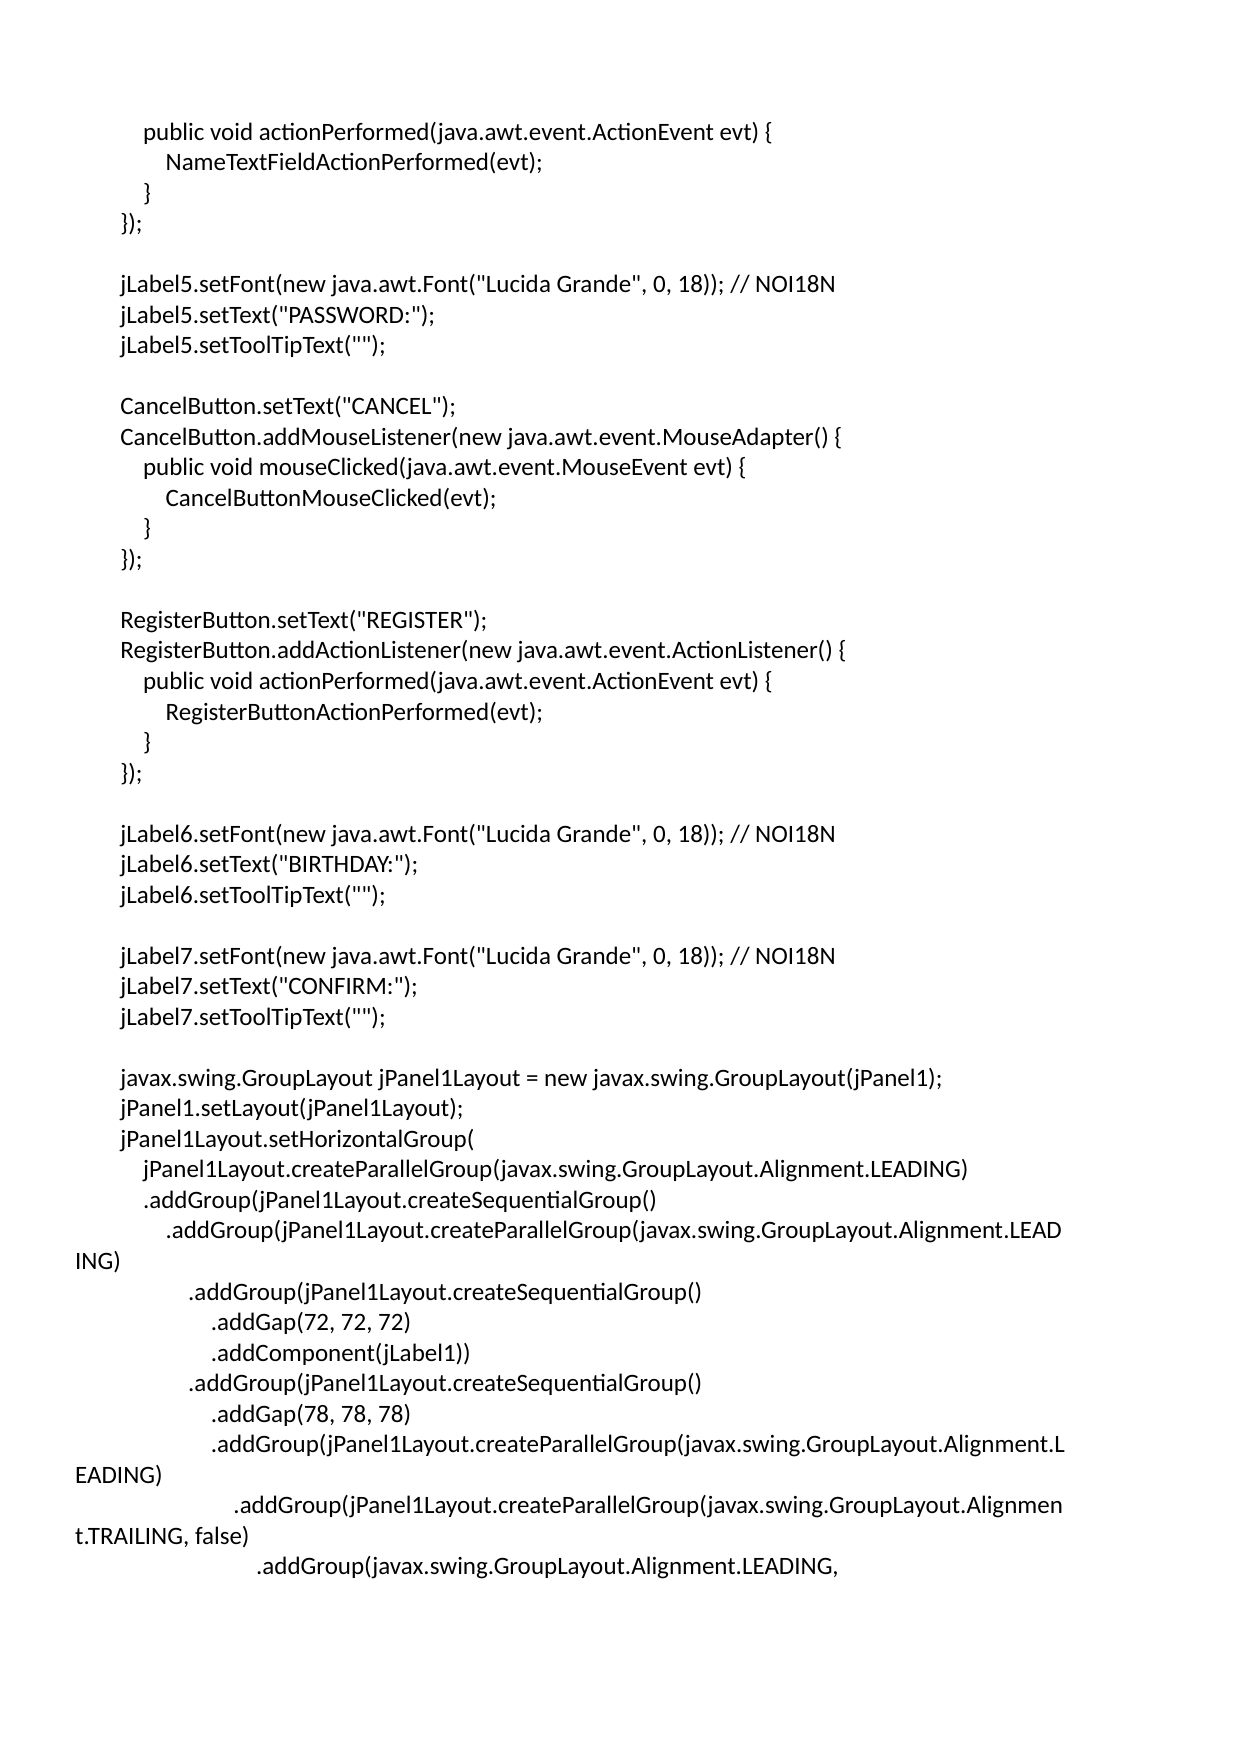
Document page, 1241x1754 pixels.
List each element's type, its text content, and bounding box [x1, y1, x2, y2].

text CancelButtonMouseClicked(evt); [75, 482, 1067, 513]
text } [75, 177, 1067, 207]
text .addGroup(jPanel1Layout.createSequentialGroup() [75, 1276, 1067, 1306]
text jLabel7.setText("CONFIRM:"); [75, 970, 1067, 1001]
text .addGroup(jPanel1Layout.createParallelGroup(javax.swing.GroupLayout.Alignment.LEADING) [75, 1428, 1067, 1489]
text jLabel5.setFont(new java.awt.Font("Lucida Grande", 0, 18)); // NOI18N [75, 268, 1067, 299]
text .addGap(78, 78, 78) [75, 1398, 1067, 1428]
text .addComponent(jLabel1)) [75, 1337, 1067, 1367]
text } [75, 513, 1067, 543]
text javax.swing.GroupLayout jPanel1Layout = new javax.swing.GroupLayout(jPanel1); [75, 1062, 1067, 1092]
text CancelButton.setText("CANCEL"); [75, 391, 1067, 421]
text jLabel7.setFont(new java.awt.Font("Lucida Grande", 0, 18)); // NOI18N [75, 940, 1067, 970]
text .addGroup(javax.swing.GroupLayout.Alignment.LEADING, [75, 1550, 1067, 1581]
text RegisterButton.setText("REGISTER"); [75, 604, 1067, 635]
text .addGap(72, 72, 72) [75, 1306, 1067, 1337]
text CancelButton.addMouseListener(new java.awt.event.MouseAdapter() { [75, 421, 1067, 452]
text jLabel7.setToolTipText(""); [75, 1001, 1067, 1031]
text jLabel6.setToolTipText(""); [75, 879, 1067, 909]
text }); [75, 757, 1067, 787]
text RegisterButton.addActionListener(new java.awt.event.ActionListener() { [75, 635, 1067, 665]
text jLabel5.setToolTipText(""); [75, 329, 1067, 360]
text .addGroup(jPanel1Layout.createParallelGroup(javax.swing.GroupLayout.Alignment.LEADING) [75, 1214, 1067, 1276]
text public void mouseClicked(java.awt.event.MouseEvent evt) { [75, 452, 1067, 482]
text }); [75, 207, 1067, 238]
text jLabel6.setText("BIRTHDAY:"); [75, 848, 1067, 879]
text .addGroup(jPanel1Layout.createSequentialGroup() [75, 1367, 1067, 1398]
text jLabel6.setFont(new java.awt.Font("Lucida Grande", 0, 18)); // NOI18N [75, 818, 1067, 848]
text .addGroup(jPanel1Layout.createSequentialGroup() [75, 1184, 1067, 1214]
text NameTextFieldActionPerformed(evt); [75, 146, 1067, 177]
text public void actionPerformed(java.awt.event.ActionEvent evt) { [75, 116, 1067, 146]
text }); [75, 543, 1067, 574]
text .addGroup(jPanel1Layout.createParallelGroup(javax.swing.GroupLayout.Alignment.TRAILING, false) [75, 1489, 1067, 1550]
text jLabel5.setText("PASSWORD:"); [75, 299, 1067, 329]
text RegisterButtonActionPerformed(evt); [75, 696, 1067, 726]
text public void actionPerformed(java.awt.event.ActionEvent evt) { [75, 665, 1067, 696]
text jPanel1Layout.createParallelGroup(javax.swing.GroupLayout.Alignment.LEADING) [75, 1153, 1067, 1184]
text } [75, 726, 1067, 757]
text jPanel1.setLayout(jPanel1Layout); [75, 1092, 1067, 1123]
text jPanel1Layout.setHorizontalGroup( [75, 1123, 1067, 1153]
